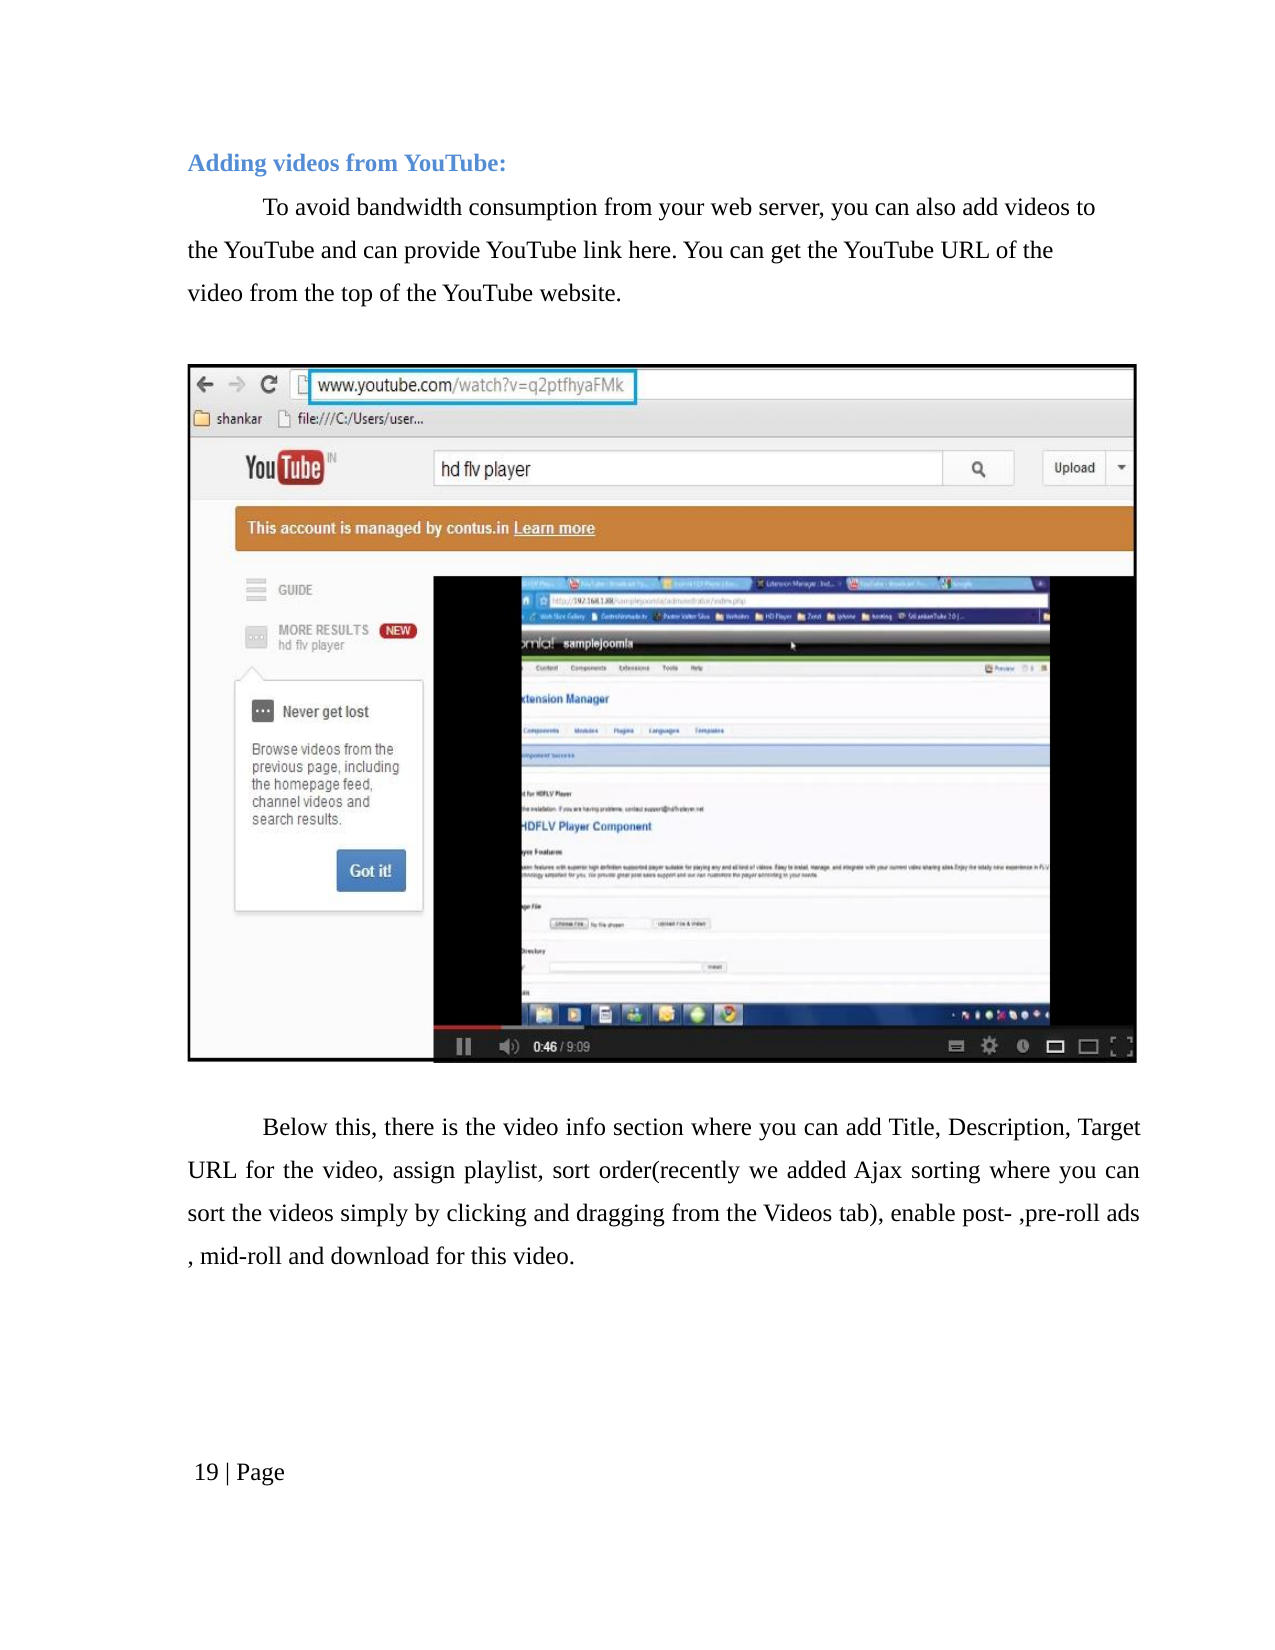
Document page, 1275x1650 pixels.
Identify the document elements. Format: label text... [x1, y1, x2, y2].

text Adding videos from YouTube: [187, 148, 1141, 177]
picture [187, 364, 1137, 1063]
text 46 | Page [187, 1457, 1141, 1485]
text Below this, there is the video info section where you can add Title, Description, Target URL for the video, assign playlist, sort order(recently we added Ajax sorting where you can sort the videos simply by clicking and dragging from the Videos tab), enable post- ,pre-roll ads , mid-roll and download for this video. [187, 1112, 1141, 1270]
text To avoid bandwidth consumption from your web server, you can also add videos to the YouTube and can provide YouTube link here. You can get the YouTube URL of the video from the top of the YouTube website. [187, 192, 1098, 307]
